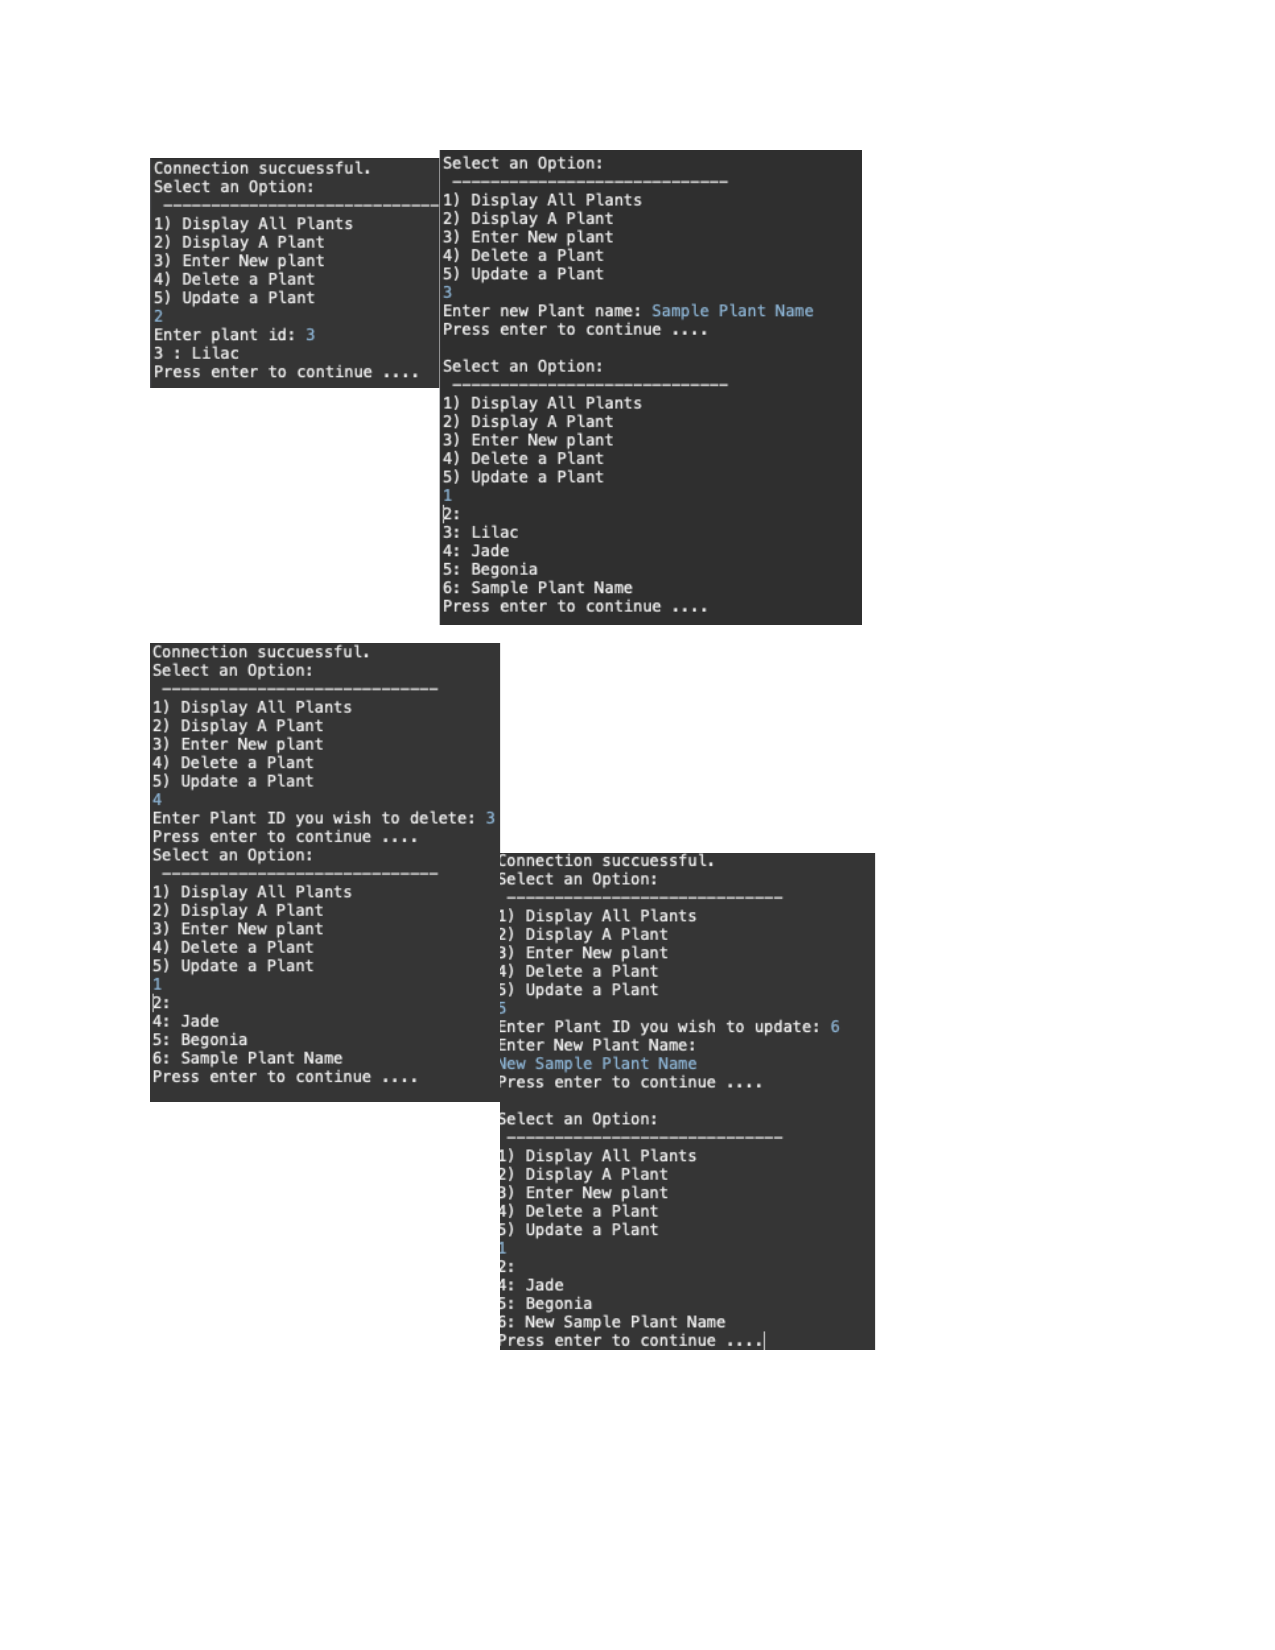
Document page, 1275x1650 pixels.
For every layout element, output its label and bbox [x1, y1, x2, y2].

table_cell [150, 1417, 1125, 1464]
table_cell [150, 1369, 1125, 1417]
table_cell [150, 150, 1125, 644]
picture [150, 150, 862, 625]
table_cell [150, 150, 439, 158]
picture [150, 643, 876, 1350]
table_cell [150, 644, 1125, 1369]
